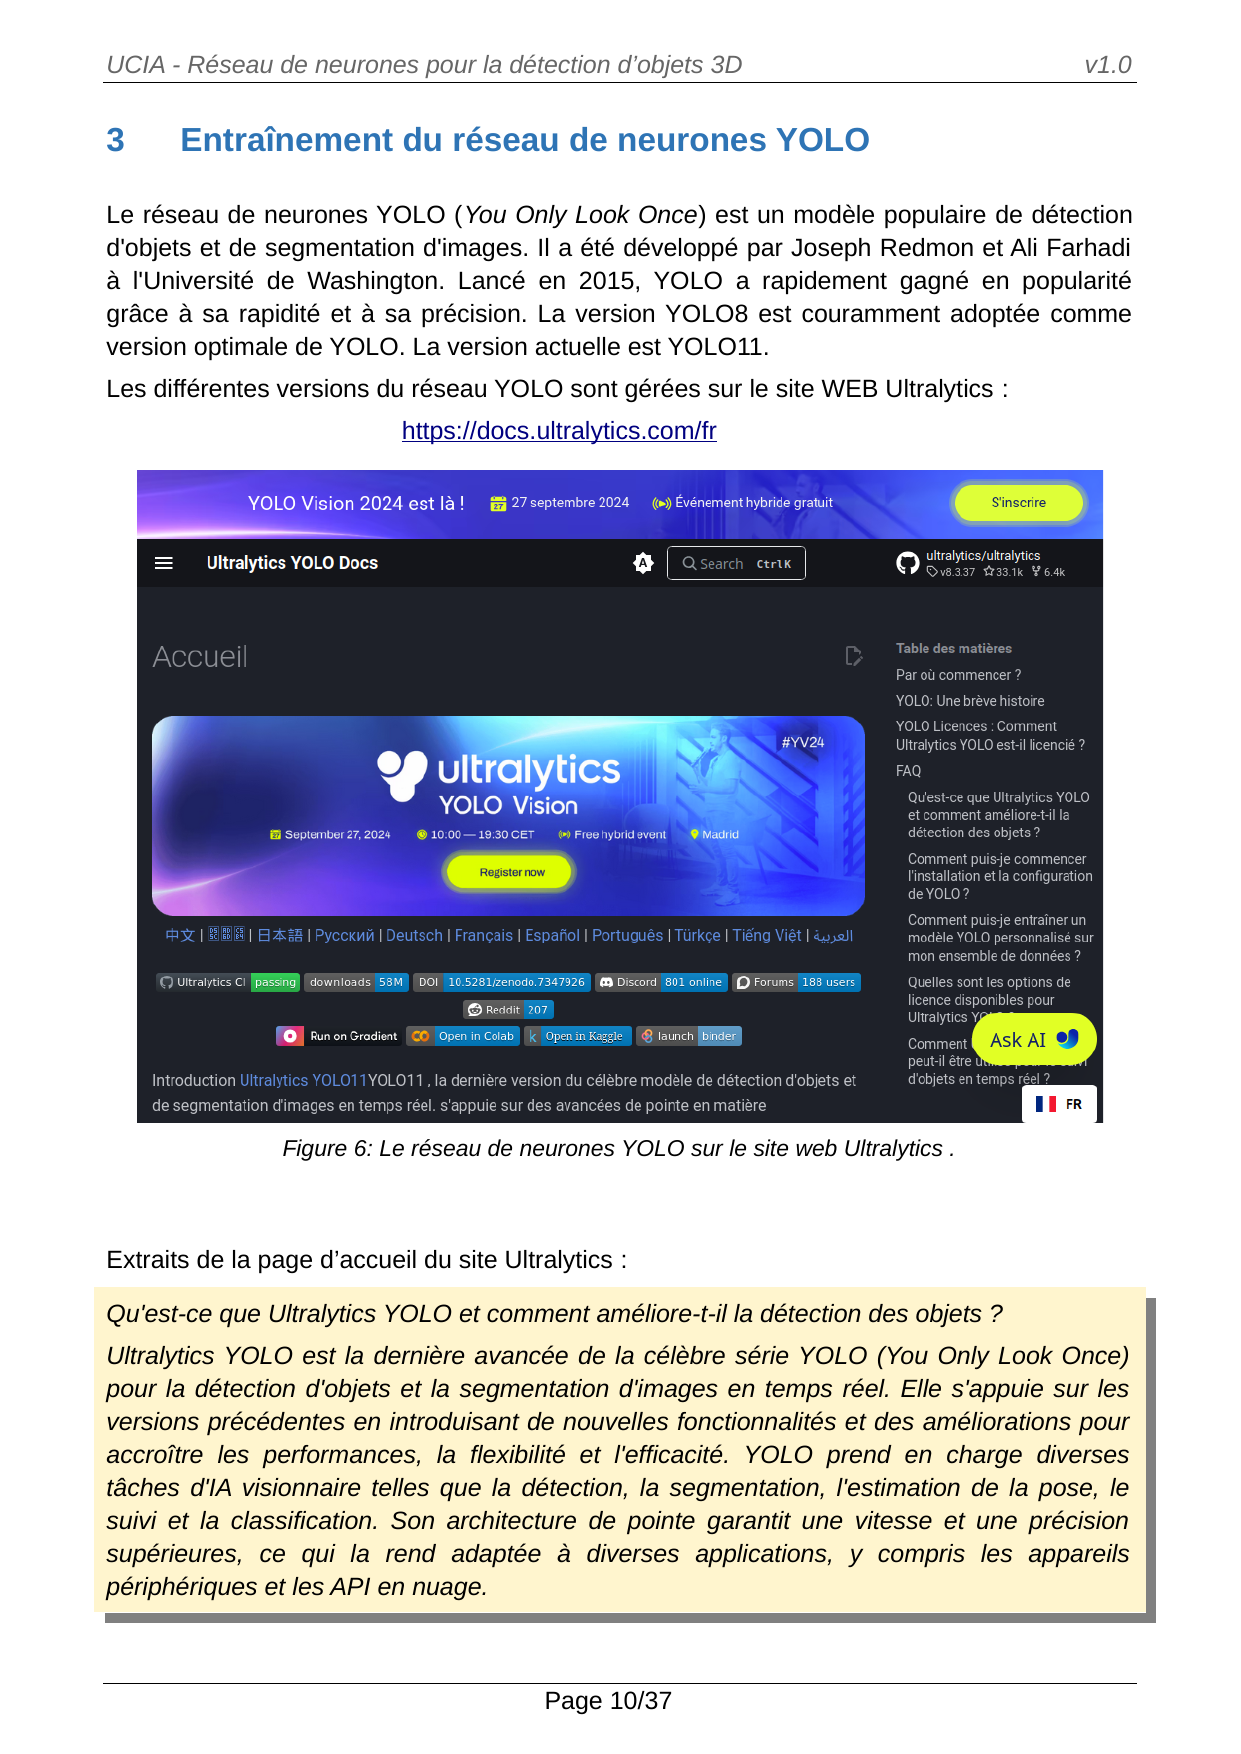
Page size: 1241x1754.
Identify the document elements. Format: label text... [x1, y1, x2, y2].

picture [137, 470, 1104, 1123]
text https://docs.ultralytics.com/fr [106, 416, 1134, 444]
text Figure 6: Le réseau de neurones YOLO sur le site web Ultralytics . [106, 1135, 1134, 1162]
text Les différentes versions du réseau YOLO sont gérées sur le site WEB Ultralytics : [106, 374, 1134, 402]
text Qu'est-ce que Ultralytics YOLO et comment améliore-t-il la détection des objets ? [94, 1287, 1146, 1328]
subtitle Entraînement du réseau de neurones YOLO [106, 120, 1134, 159]
text Extraits de la page d’accueil du site Ultralytics : [106, 1245, 1134, 1274]
text Ultralytics YOLO est la dernière avancée de la célèbre série YOLO (You Only Look Once) pour la détection d'objets et la segmentation d'images en temps réel. Elle s'appuie sur les versions précédentes en introduisant de nouvelles fonctionnalités et des améliorations pour accroître les performances, la flexibilité et l'efficacité. YOLO prend en charge diverses tâches d'IA visionnaire telles que la détection, la segmentation, l'estimation de la pose, le suivi et la classification. Son architecture de pointe garantit une vitesse et une précision supérieures, ce qui la rend adaptée à diverses applications, y compris les appareils périphériques et les API en nuage. [94, 1329, 1146, 1612]
text Le réseau de neurones YOLO (You Only Look Once) est un modèle populaire de détection d'objets et de segmentation d'images. Il a été développé par Joseph Redmon et Ali Farhadi à l'Université de Washington. Lancé en 2015, YOLO a rapidement gagné en popularité grâce à sa rapidité et à sa précision. La version YOLO8 est couramment adoptée comme version optimale de YOLO. La version actuelle est YOLO11. [106, 200, 1134, 361]
